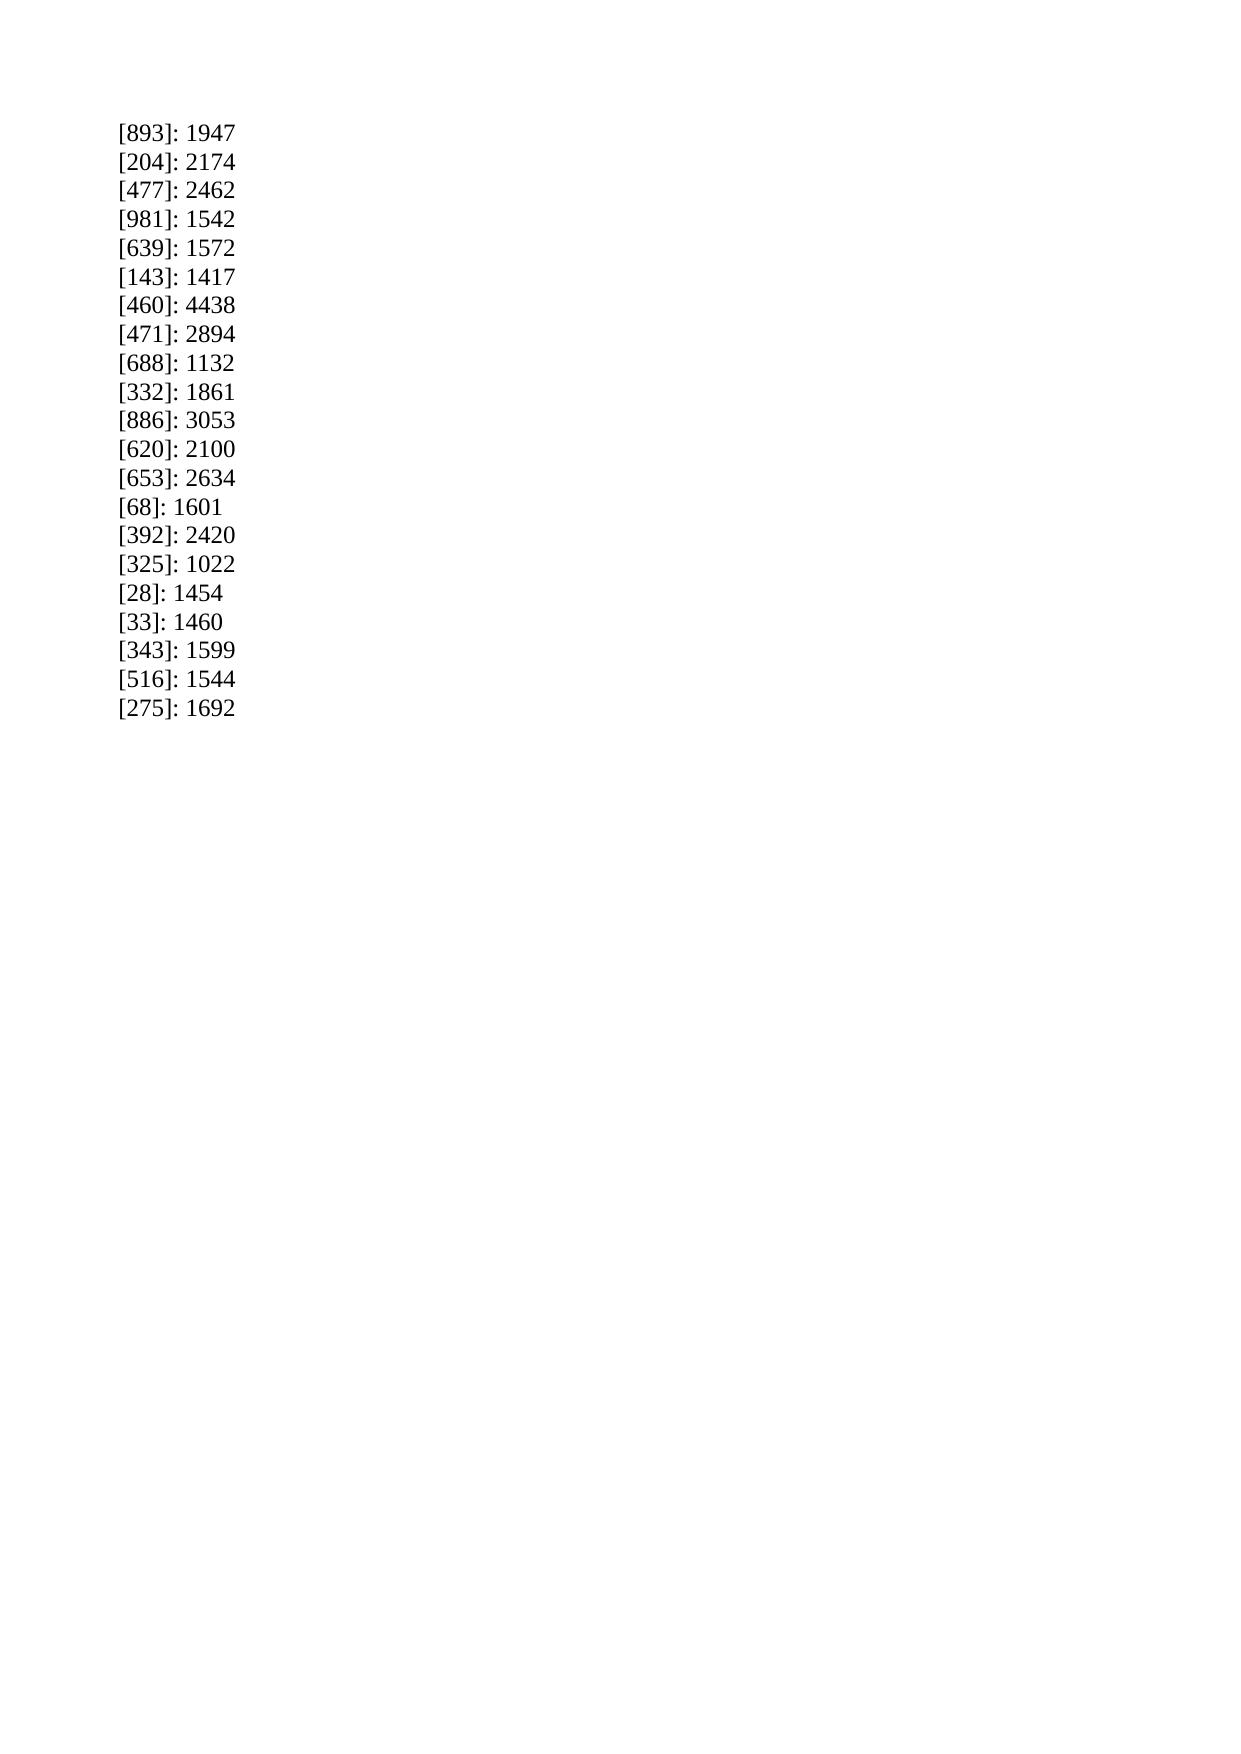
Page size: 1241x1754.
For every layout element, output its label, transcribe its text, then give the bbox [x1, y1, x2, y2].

text [981]: 1542 [118, 204, 1122, 233]
text [275]: 1692 [118, 693, 1122, 722]
text [886]: 3053 [118, 406, 1122, 434]
text [477]: 2462 [118, 176, 1122, 204]
text [653]: 2634 [118, 463, 1122, 492]
text [33]: 1460 [118, 607, 1122, 636]
text [460]: 4438 [118, 291, 1122, 319]
text [143]: 1417 [118, 262, 1122, 291]
text [639]: 1572 [118, 233, 1122, 262]
text [471]: 2894 [118, 319, 1122, 348]
text [332]: 1861 [118, 377, 1122, 406]
text [68]: 1601 [118, 492, 1122, 521]
text [893]: 1947 [118, 118, 1122, 147]
text [325]: 1022 [118, 549, 1122, 578]
text [28]: 1454 [118, 578, 1122, 607]
text [343]: 1599 [118, 636, 1122, 664]
text [688]: 1132 [118, 348, 1122, 377]
text [204]: 2174 [118, 147, 1122, 176]
text [516]: 1544 [118, 664, 1122, 693]
text [620]: 2100 [118, 434, 1122, 463]
text [392]: 2420 [118, 521, 1122, 549]
